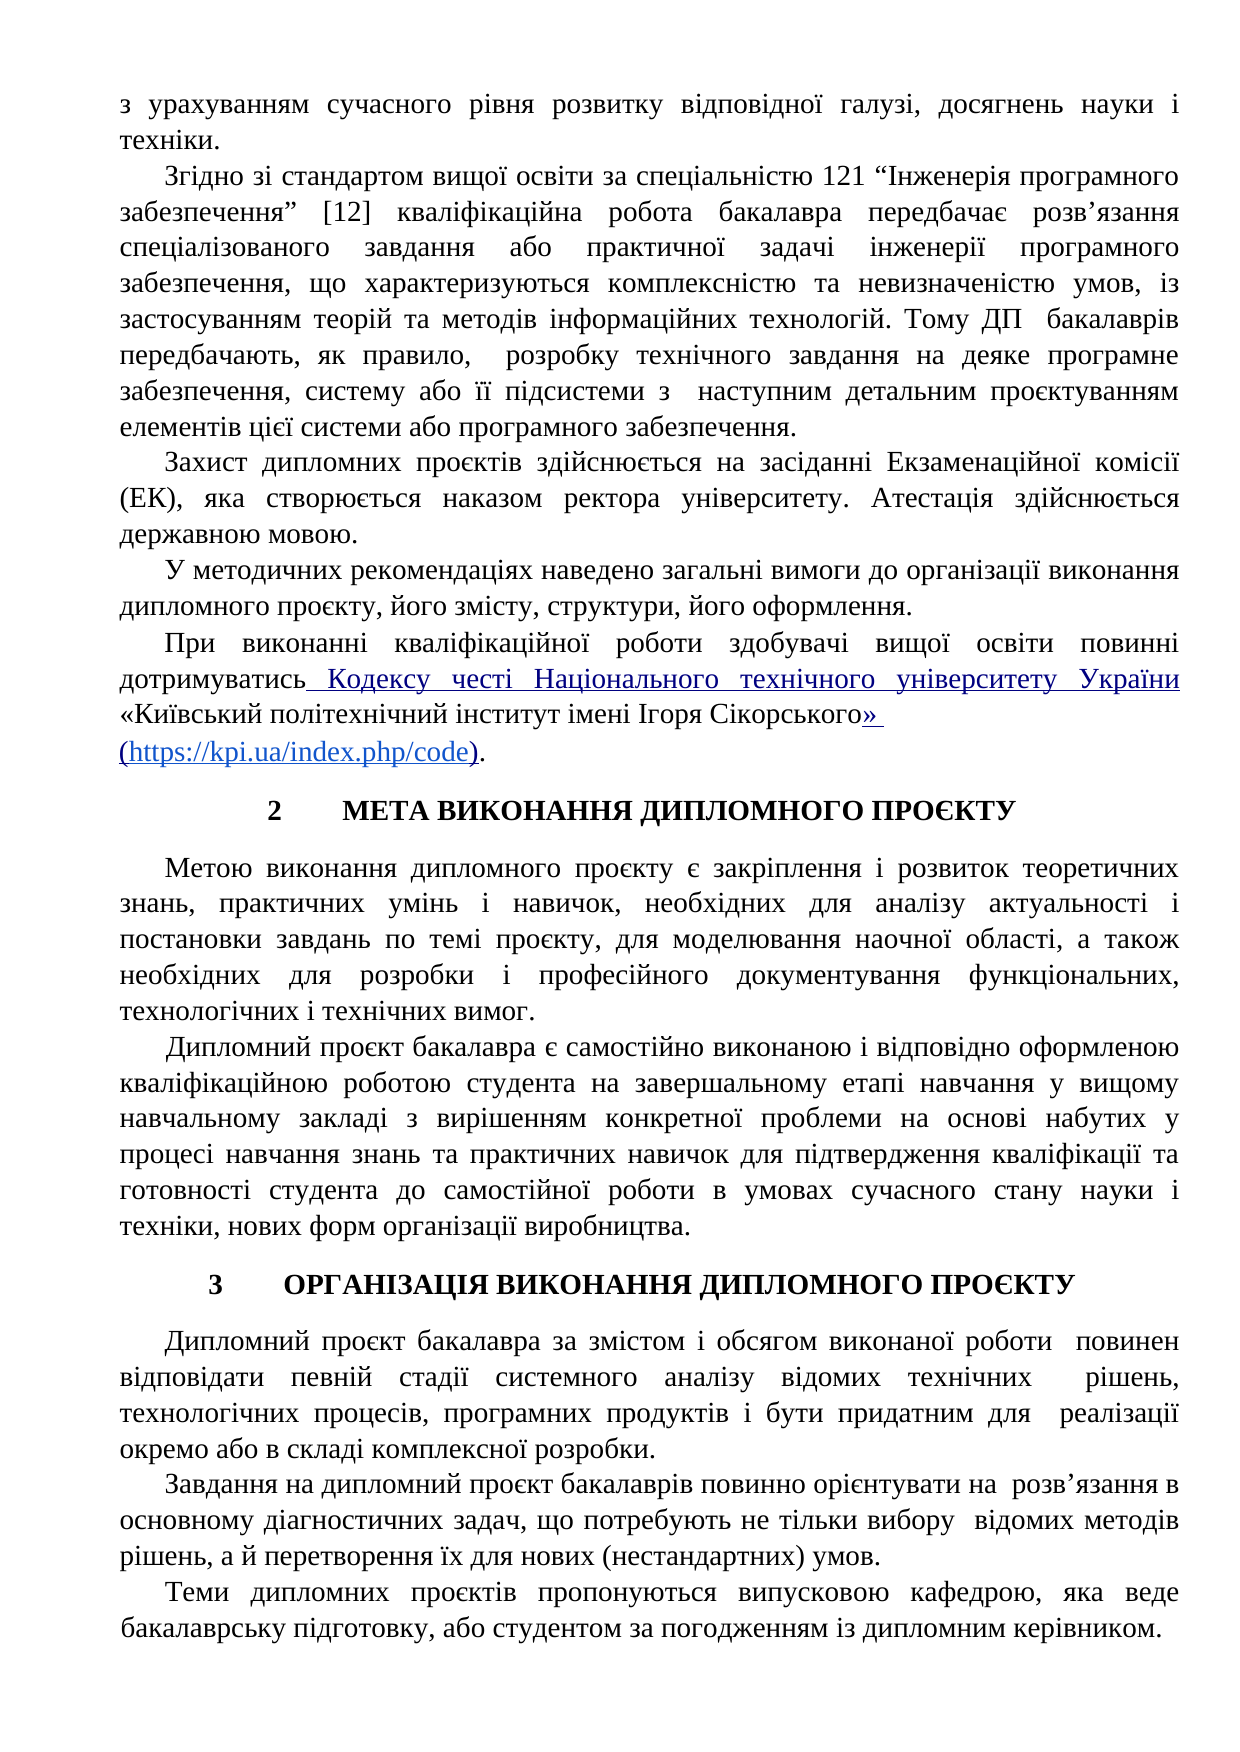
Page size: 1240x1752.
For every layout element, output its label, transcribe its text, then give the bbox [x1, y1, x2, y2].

text Захист дипломних проєктів здійснюється на засіданні Екзаменаційної комісії (ЕК), яка створюється наказом ректора університету. Атестація здійснюється державною мовою. [119, 444, 1180, 550]
text Згідно зі стандартом вищої освіти за спеціальністю 121 “Інженерія програмного забезпечення” [12] кваліфікаційна робота бакалавра передбачає розв’язання спеціалізованого завдання або практичної задачі інженерії програмного забезпечення, що характеризуються комплексністю та невизначеністю умов, із застосуванням теорій та методів інформаційних технологій. Тому ДП бакалаврів передбачають, як правило, розробку технічного завдання на деяке програмне забезпечення, систему або її підсистеми з наступним детальним проєктуванням елементів цієї системи або програмного забезпечення. [119, 158, 1180, 442]
text Завдання на дипломний проєкт бакалаврів повинно орієнтувати на розв’язання в основному діагностичних задач, що потребують не тільки вибору відомих методів рішень, а й перетворення їх для нових (нестандартних) умов. [119, 1467, 1180, 1572]
subtitle ОРГАНІЗАЦІЯ ВИКОНАННЯ ДИПЛОМНОГО ПРОЄКТУ [121, 1267, 1178, 1300]
text При виконанні кваліфікаційної роботи здобувачі вищої освіти повинні дотримуватись Кодексу честі Національного технічного університету України «Київський політехнічний інститут імені Ігоря Сікорського» [119, 625, 1180, 730]
text Теми дипломних проєктів пропонуються випусковою кафедрою, яка веде бакалаврську підготовку, або студентом за погодженням із дипломним керівником. [120, 1574, 1180, 1644]
text Дипломний проєкт бакалавра за змістом і обсягом виконаної роботи повинен відповідати певній стадії системного аналізу відомих технічних рішень, технологічних процесів, програмних продуктів і бути придатним для реалізації окремо або в складі комплексної розробки. [119, 1323, 1180, 1464]
text Метою виконання дипломного проєкту є закріплення і розвиток теоретичних знань, практичних умінь і навичок, необхідних для аналізу актуальності і постановки завдань по темі проєкту, для моделювання наочної області, а також необхідних для розробки і професійного документування функціональних, технологічних і технічних вимог. [119, 850, 1180, 1027]
text з урахуванням сучасного рівня розвитку відповідної галузі, досягнень науки і техніки. [119, 86, 1180, 156]
text (https://kpi.ua/index.php/code). [119, 734, 1183, 767]
text Дипломний проєкт бакалавра є самостійно виконаною і відповідно оформленою кваліфікаційною роботою студента на завершальному етапі навчання у вищому навчальному закладі з вирішенням конкретної проблеми на основі набутих у процесі навчання знань та практичних навичок для підтвердження кваліфікації та готовності студента до самостійної роботи в умовах сучасного стану науки і техніки, нових форм організації виробництва. [119, 1029, 1180, 1242]
text У методичних рекомендаціях наведено загальні вимоги до організації виконання дипломного проєкту, його змісту, структури, його оформлення. [119, 552, 1180, 621]
subtitle МЕТА ВИКОНАННЯ ДИПЛОМНОГО ПРОЄКТУ [121, 793, 1178, 827]
